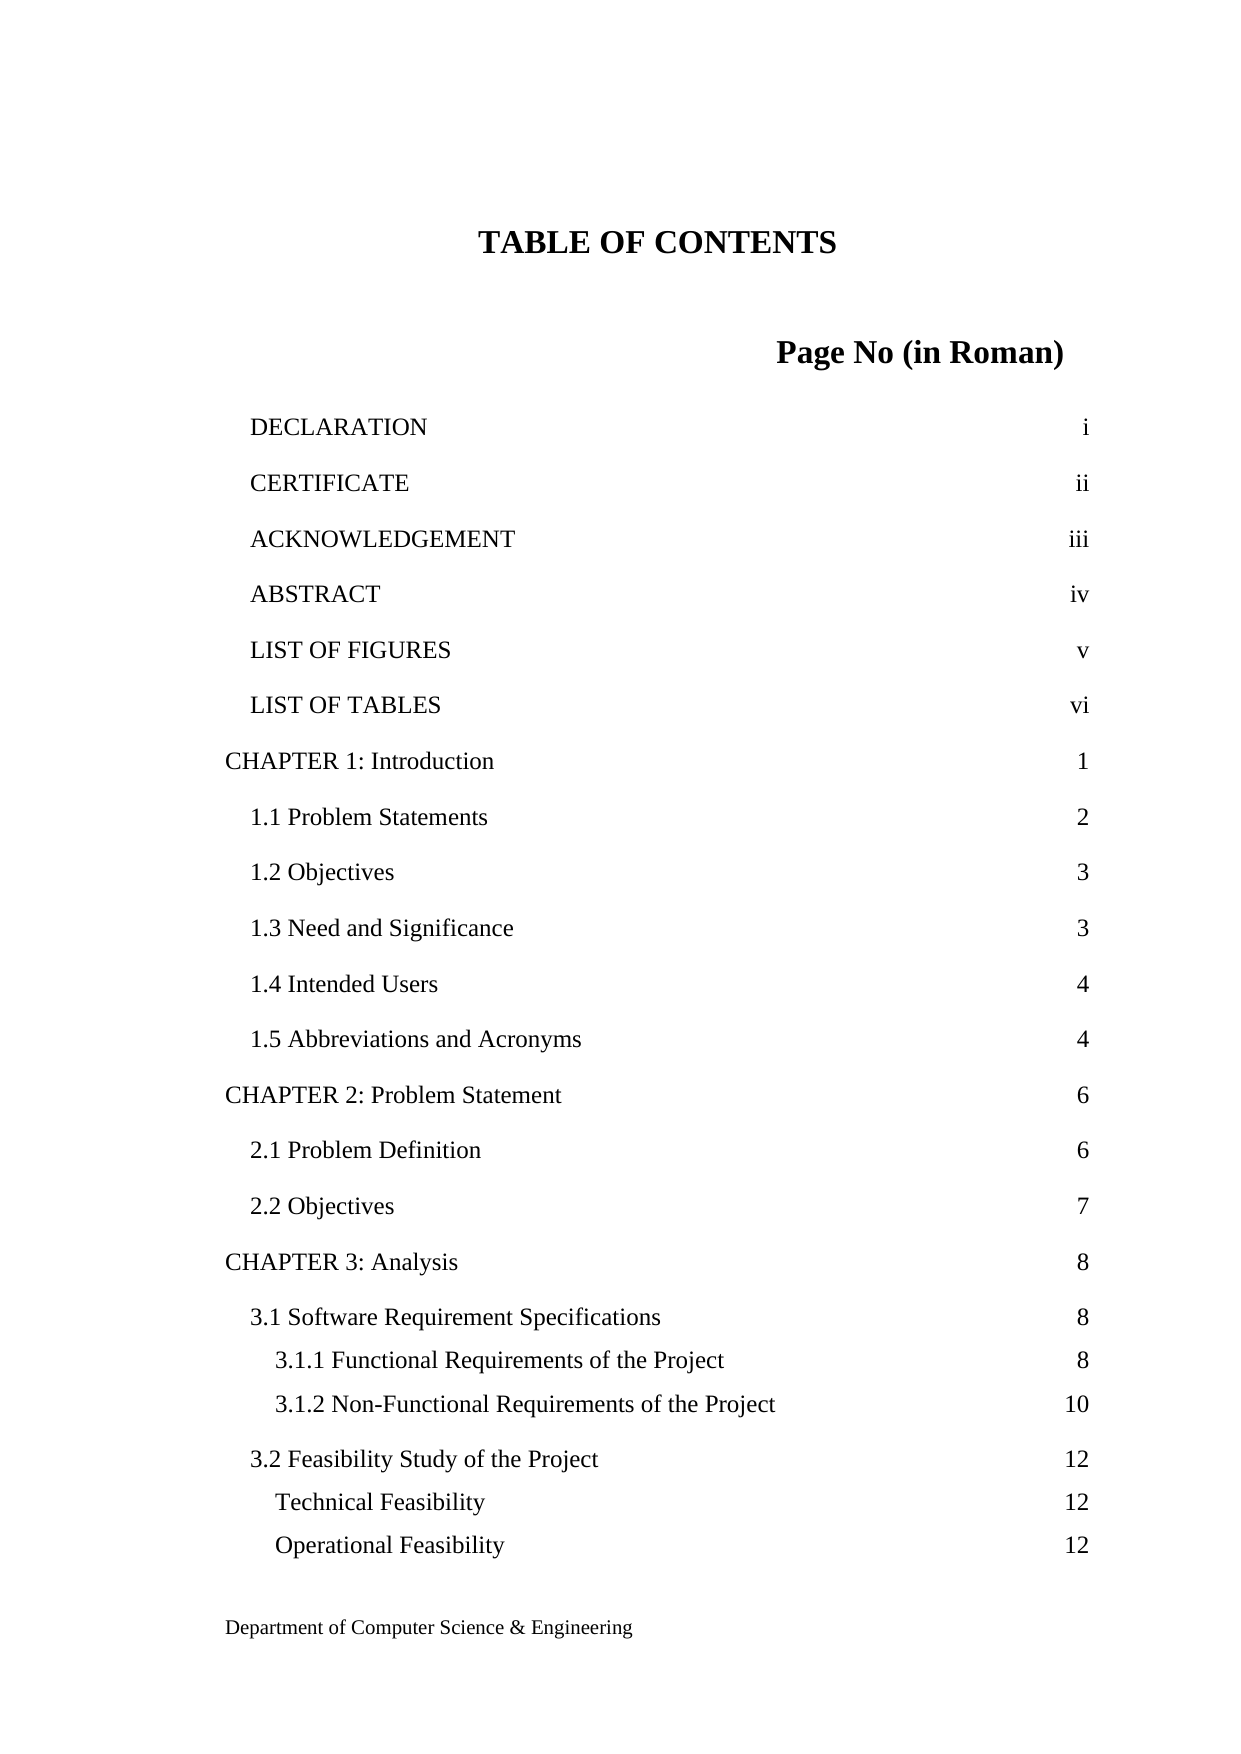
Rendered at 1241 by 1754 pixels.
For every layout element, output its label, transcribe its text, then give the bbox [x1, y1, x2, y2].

text 2.1 Problem Definition 6 [250, 1136, 1090, 1164]
text 3.1.1 Functional Requirements of the Project 8 [275, 1346, 1090, 1374]
text CERTIFICATE ii [250, 468, 1090, 497]
text 2.2 Objectives 7 [250, 1191, 1090, 1220]
text 1.3 Need and Significance 3 [250, 913, 1090, 942]
text 3.1 Software Requirement Specifications 8 [250, 1302, 1090, 1331]
text CHAPTER 1: Introduction 1 [225, 746, 1090, 775]
text Page No (in Roman) [225, 323, 1090, 371]
text 1.2 Objectives 3 [250, 857, 1090, 886]
text ABSTRACT iv [250, 579, 1090, 608]
text 3.2 Feasibility Study of the Project 12 [250, 1444, 1090, 1473]
text 1.5 Abbreviations and Acronyms 4 [250, 1024, 1090, 1053]
text TABLE OF CONTENTS [225, 212, 1090, 260]
text LIST OF TABLES vi [250, 691, 1090, 719]
text DECLARATION i [250, 412, 1090, 441]
text CHAPTER 2: Problem Statement 6 [225, 1080, 1090, 1109]
text 1.4 Intended Users 4 [250, 969, 1090, 997]
text CHAPTER 3: Analysis 8 [225, 1247, 1090, 1276]
text ACKNOWLEDGEMENT iii [250, 524, 1090, 552]
text 3.1.2 Non-Functional Requirements of the Project 10 [275, 1389, 1090, 1417]
text Operational Feasibility 12 [275, 1531, 1090, 1559]
text Technical Feasibility 12 [275, 1487, 1090, 1516]
text LIST OF FIGURES v [250, 635, 1090, 664]
text 1.1 Problem Statements 2 [250, 802, 1090, 831]
